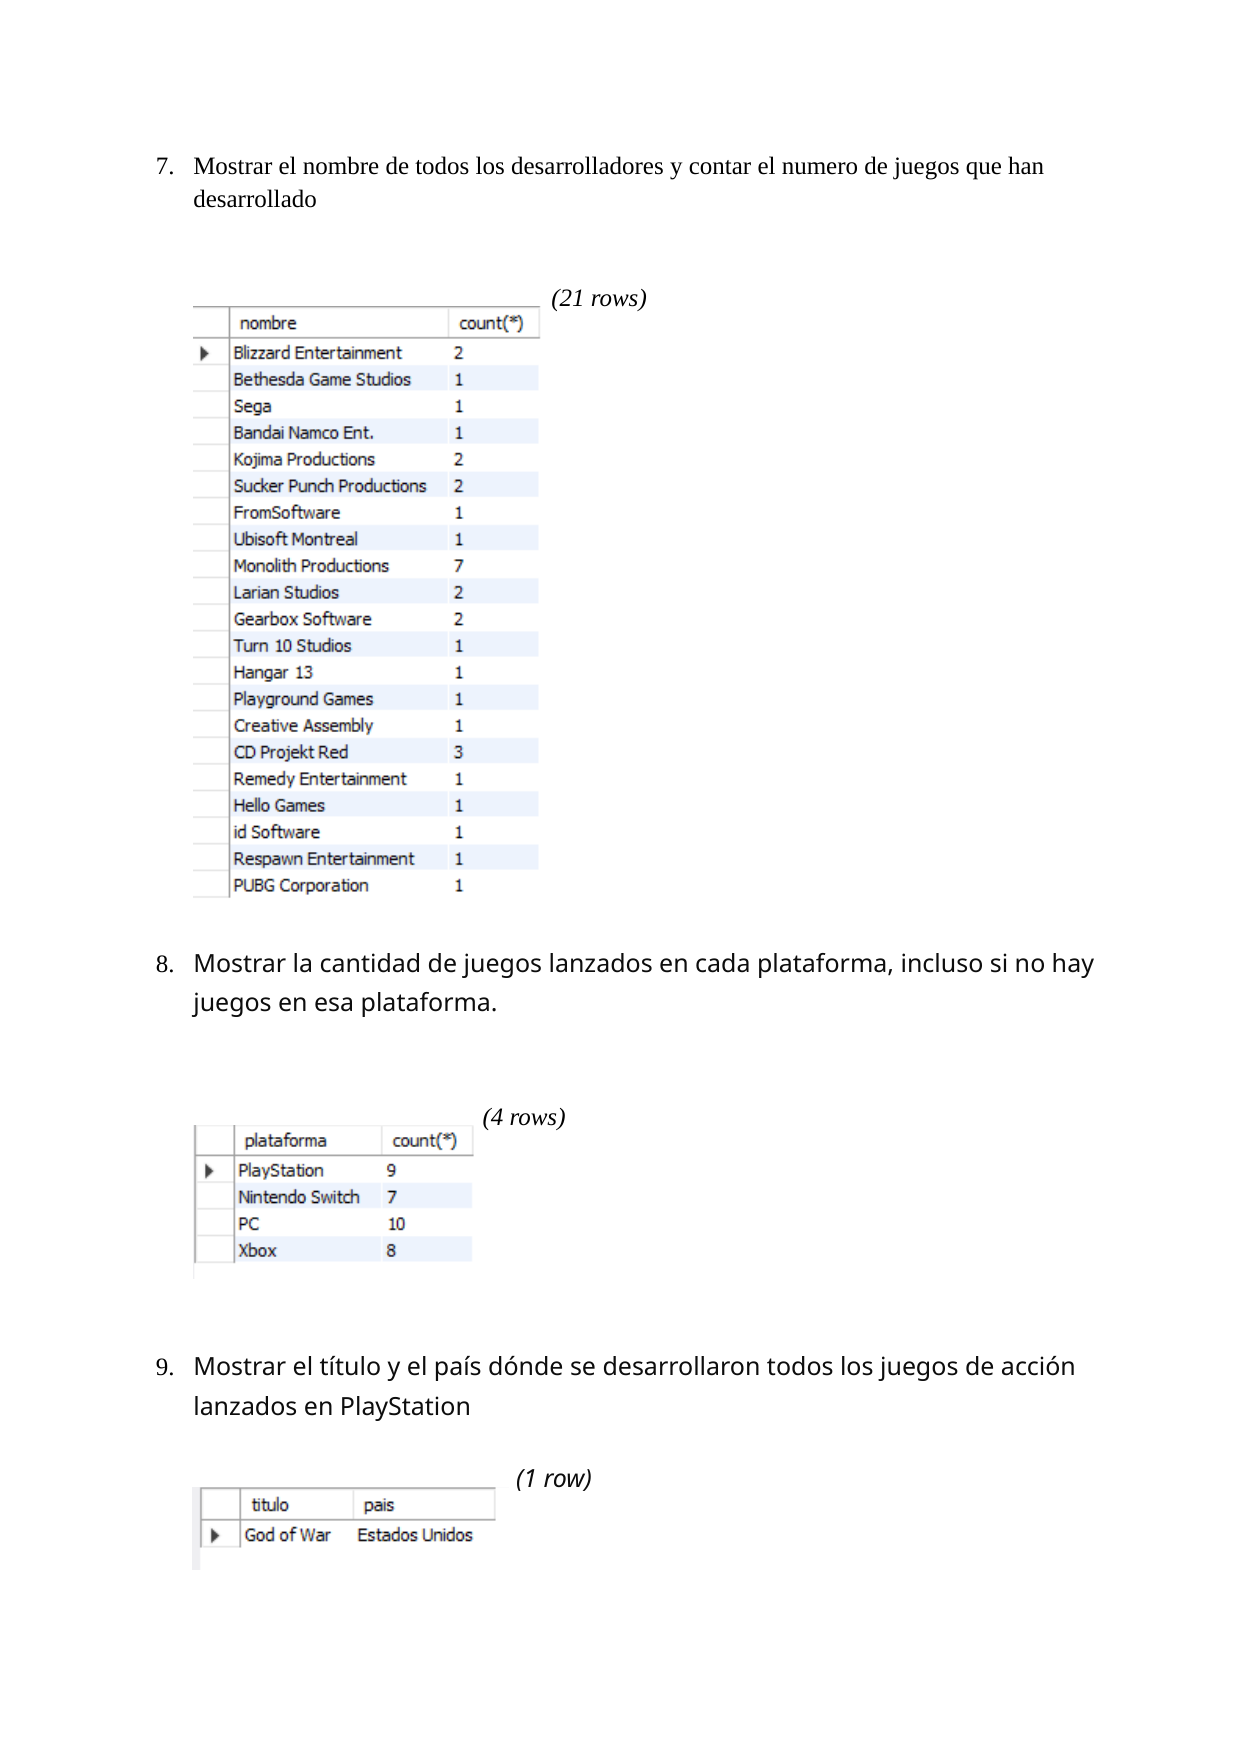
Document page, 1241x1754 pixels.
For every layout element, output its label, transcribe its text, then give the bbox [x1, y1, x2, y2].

text (1 row) [192, 1460, 1122, 1570]
list Mostrar el nombre de todos los desarrolladores y contar el numero de juegos que han desarrollado [156, 151, 1122, 213]
text (21 rows) [193, 283, 1122, 908]
list Mostrar la cantidad de juegos lanzados en cada plataforma, incluso si no hay juegos en esa plataforma. [156, 946, 1122, 1019]
list Mostrar el título y el país dónde se desarrollaron todos los juegos de acción lanzados en PlayStation [156, 1349, 1122, 1422]
text (4 rows) [193, 1102, 1122, 1279]
